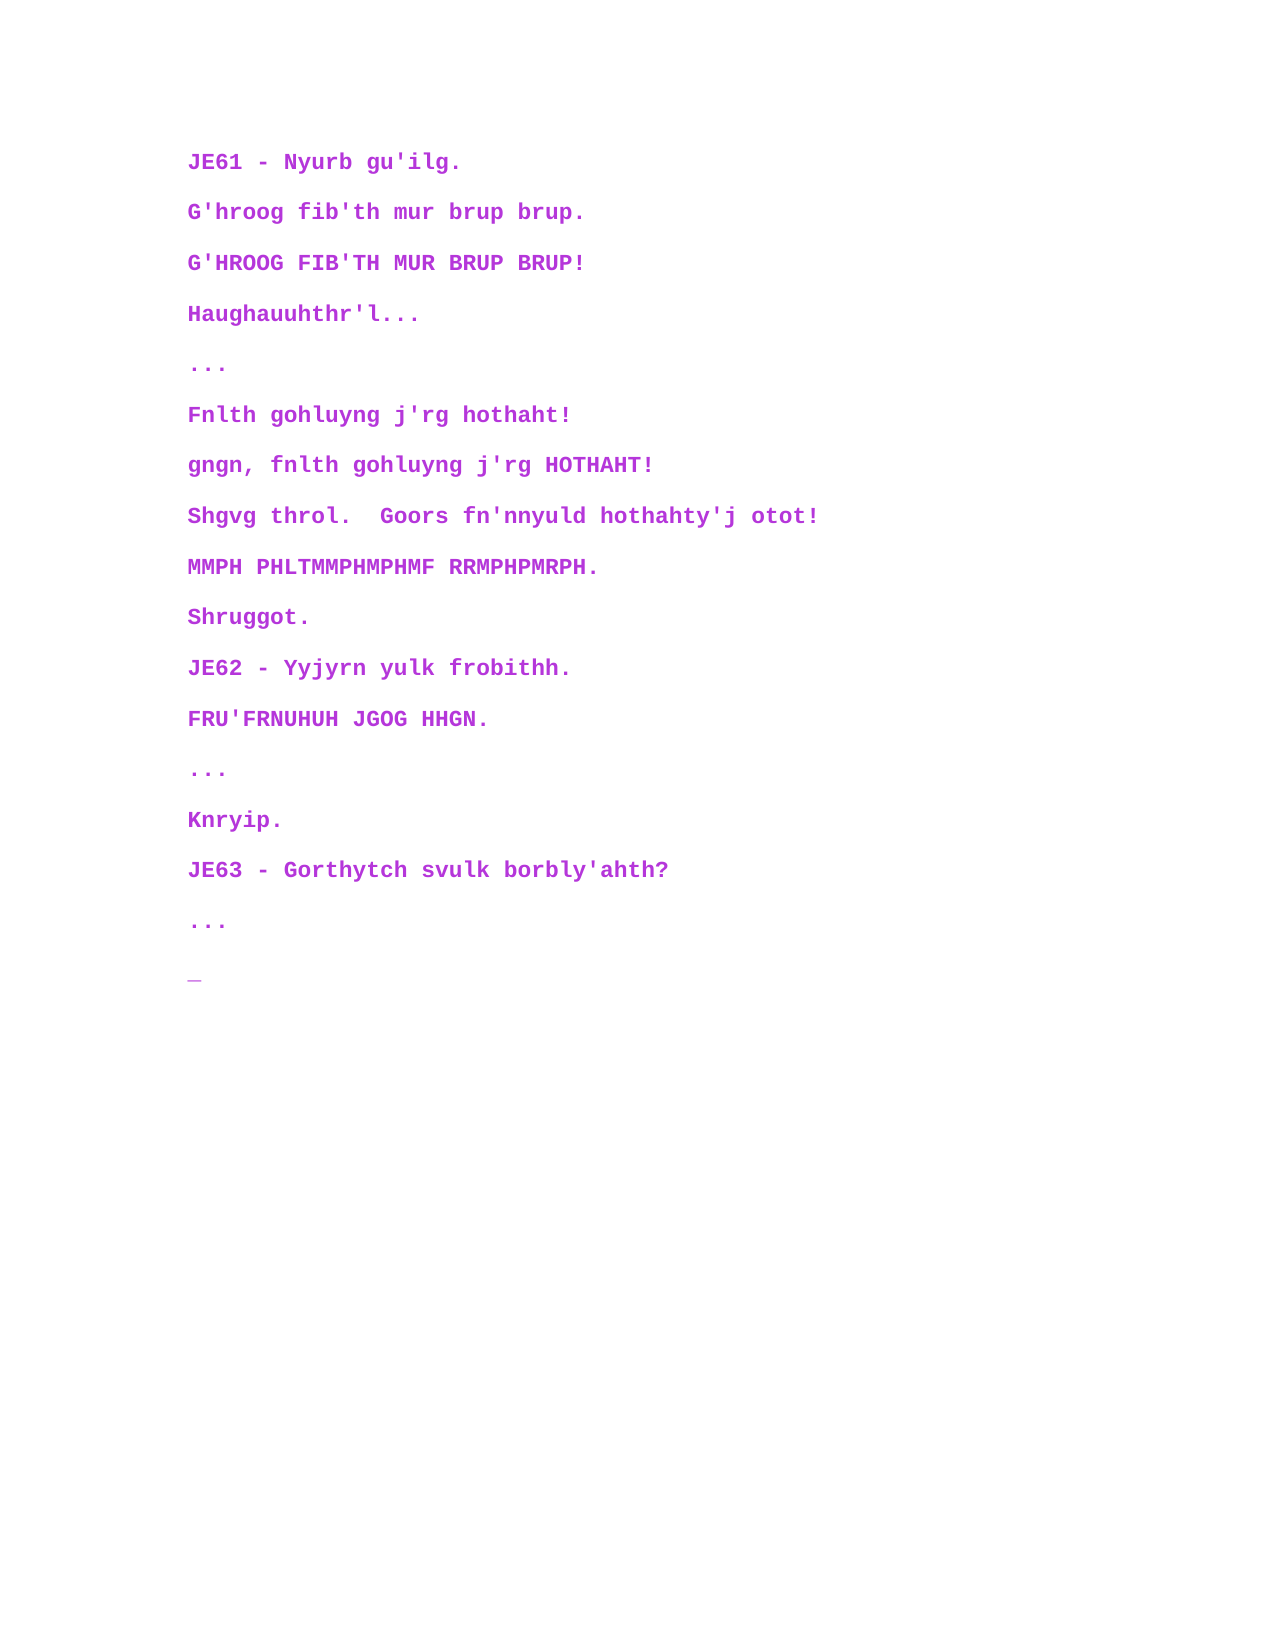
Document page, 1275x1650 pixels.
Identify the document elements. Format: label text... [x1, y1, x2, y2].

text G'hroog fib'th mur brup brup. [187, 201, 1087, 227]
text ... [187, 757, 1087, 783]
text ... [187, 352, 1087, 378]
text MMPH PHLTMMPHMPHMF RRMPHPMRPH. [187, 555, 1087, 581]
text ... [187, 909, 1087, 935]
text Fnlth gohluyng j'rg hothaht! [187, 403, 1087, 429]
text JE63 - Gorthytch svulk borbly'ahth? [187, 859, 1087, 885]
text JE62 - Yyjyrn yulk frobithh. [187, 656, 1087, 682]
text JE61 - Nyurb gu'ilg. [187, 150, 1087, 176]
text Shruggot. [187, 606, 1087, 632]
text Knryip. [187, 808, 1087, 834]
text FRU'FRNUHUH JGOG HHGN. [187, 707, 1087, 733]
text Haughauuhthr'l... [187, 302, 1087, 328]
text Shgvg throl. Goors fn'nnyuld hothahty'j otot! [187, 504, 1087, 530]
text G'HROOG FIB'TH MUR BRUP BRUP! [187, 251, 1087, 277]
text gngn, fnlth gohluyng j'rg HOTHAHT! [187, 454, 1087, 480]
text _ [187, 960, 1087, 986]
